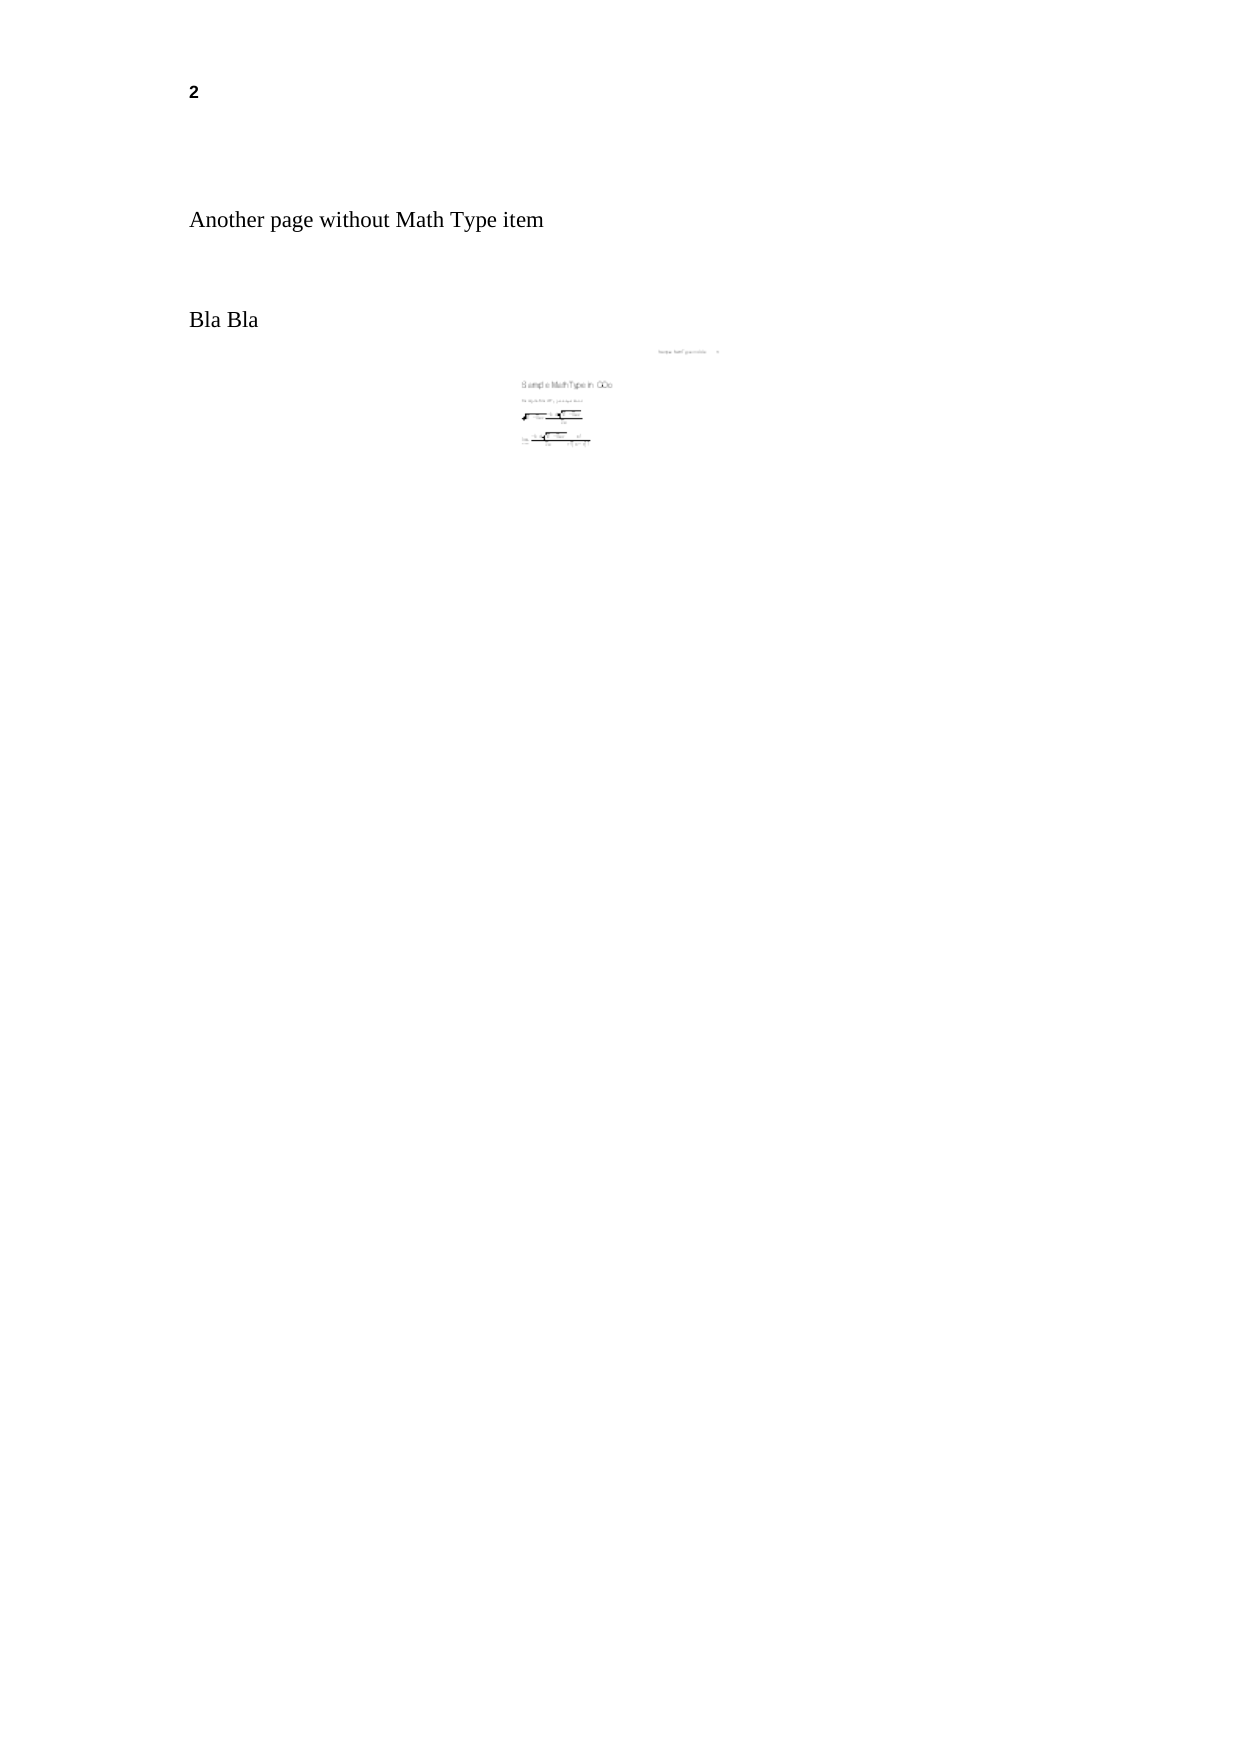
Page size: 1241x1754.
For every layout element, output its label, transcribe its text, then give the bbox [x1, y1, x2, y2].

text Another page without Math Type item [189, 207, 1051, 232]
picture [478, 332, 762, 733]
text Bla Bla [189, 307, 1051, 333]
